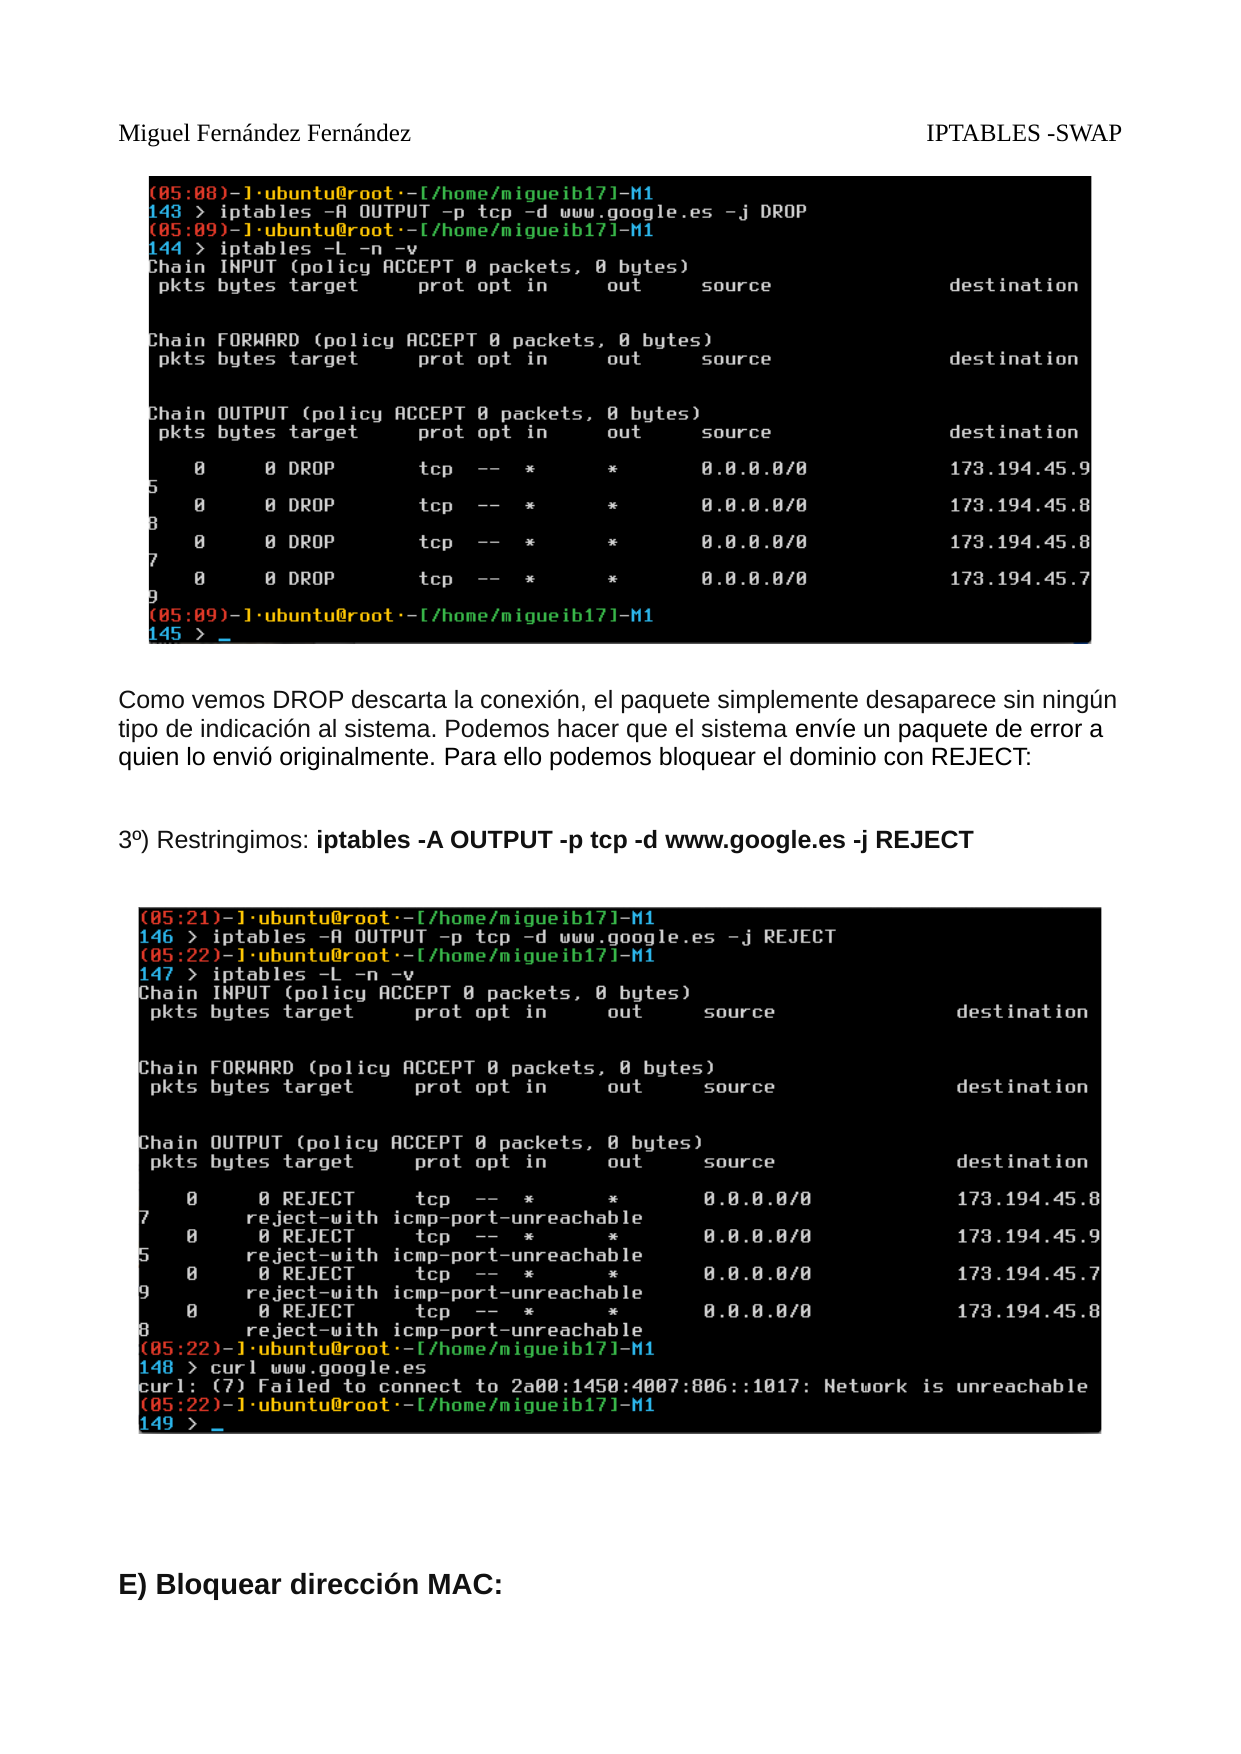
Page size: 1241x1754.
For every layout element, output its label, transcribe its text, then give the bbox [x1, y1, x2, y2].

picture [148, 176, 1092, 644]
text Como vemos DROP descarta la conexión, el paquete simplemente desaparece sin ningún tipo de indicación al sistema. Podemos hacer que el sistema envíe un paquete de error a quien lo envió originalmente. Para ello podemos bloquear el dominio con REJECT: [118, 685, 1122, 771]
text E) Bloquear dirección MAC: [118, 1567, 1122, 1600]
text 3º) Restringimos: iptables -A OUTPUT -p tcp -d www.google.es -j REJECT [118, 825, 1122, 854]
picture [138, 907, 1102, 1434]
